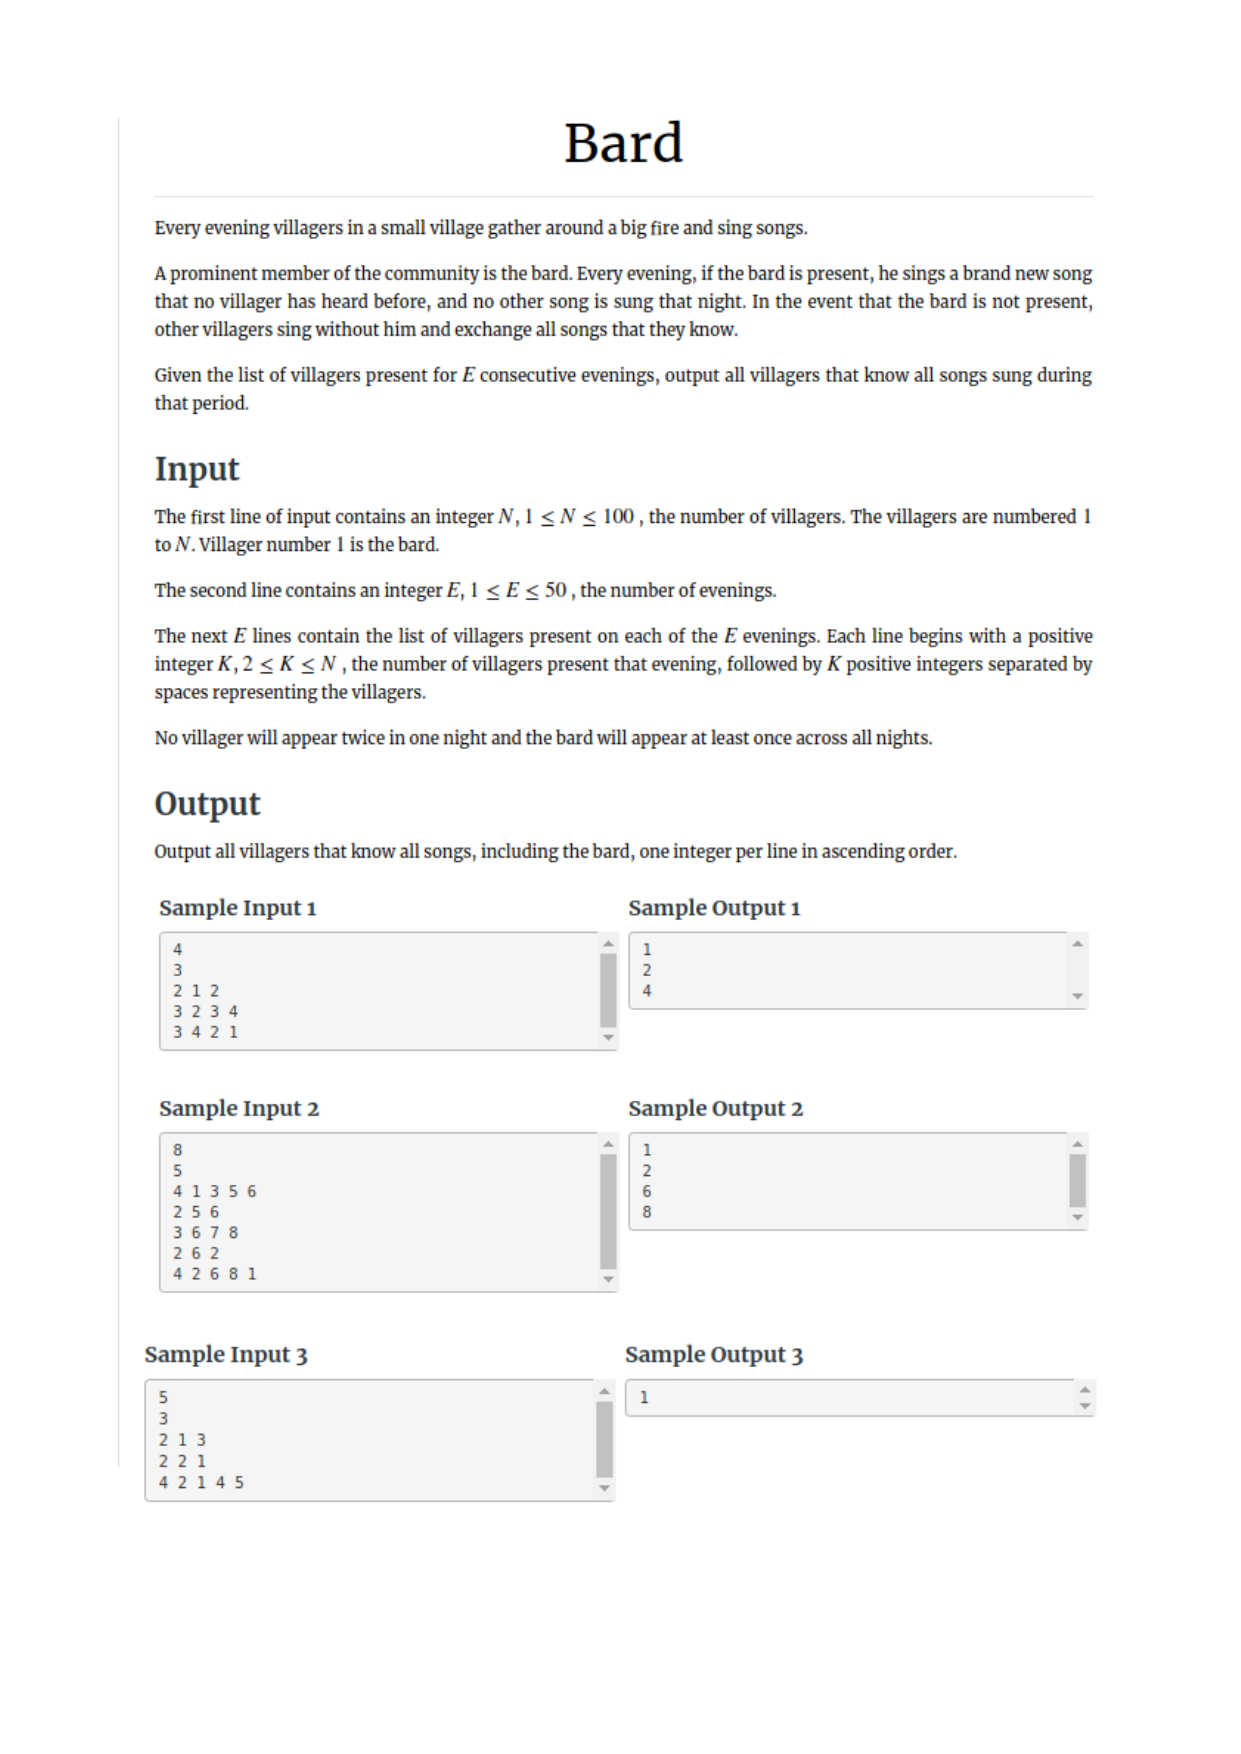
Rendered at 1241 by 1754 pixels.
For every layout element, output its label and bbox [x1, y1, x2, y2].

picture [118, 118, 1130, 1522]
